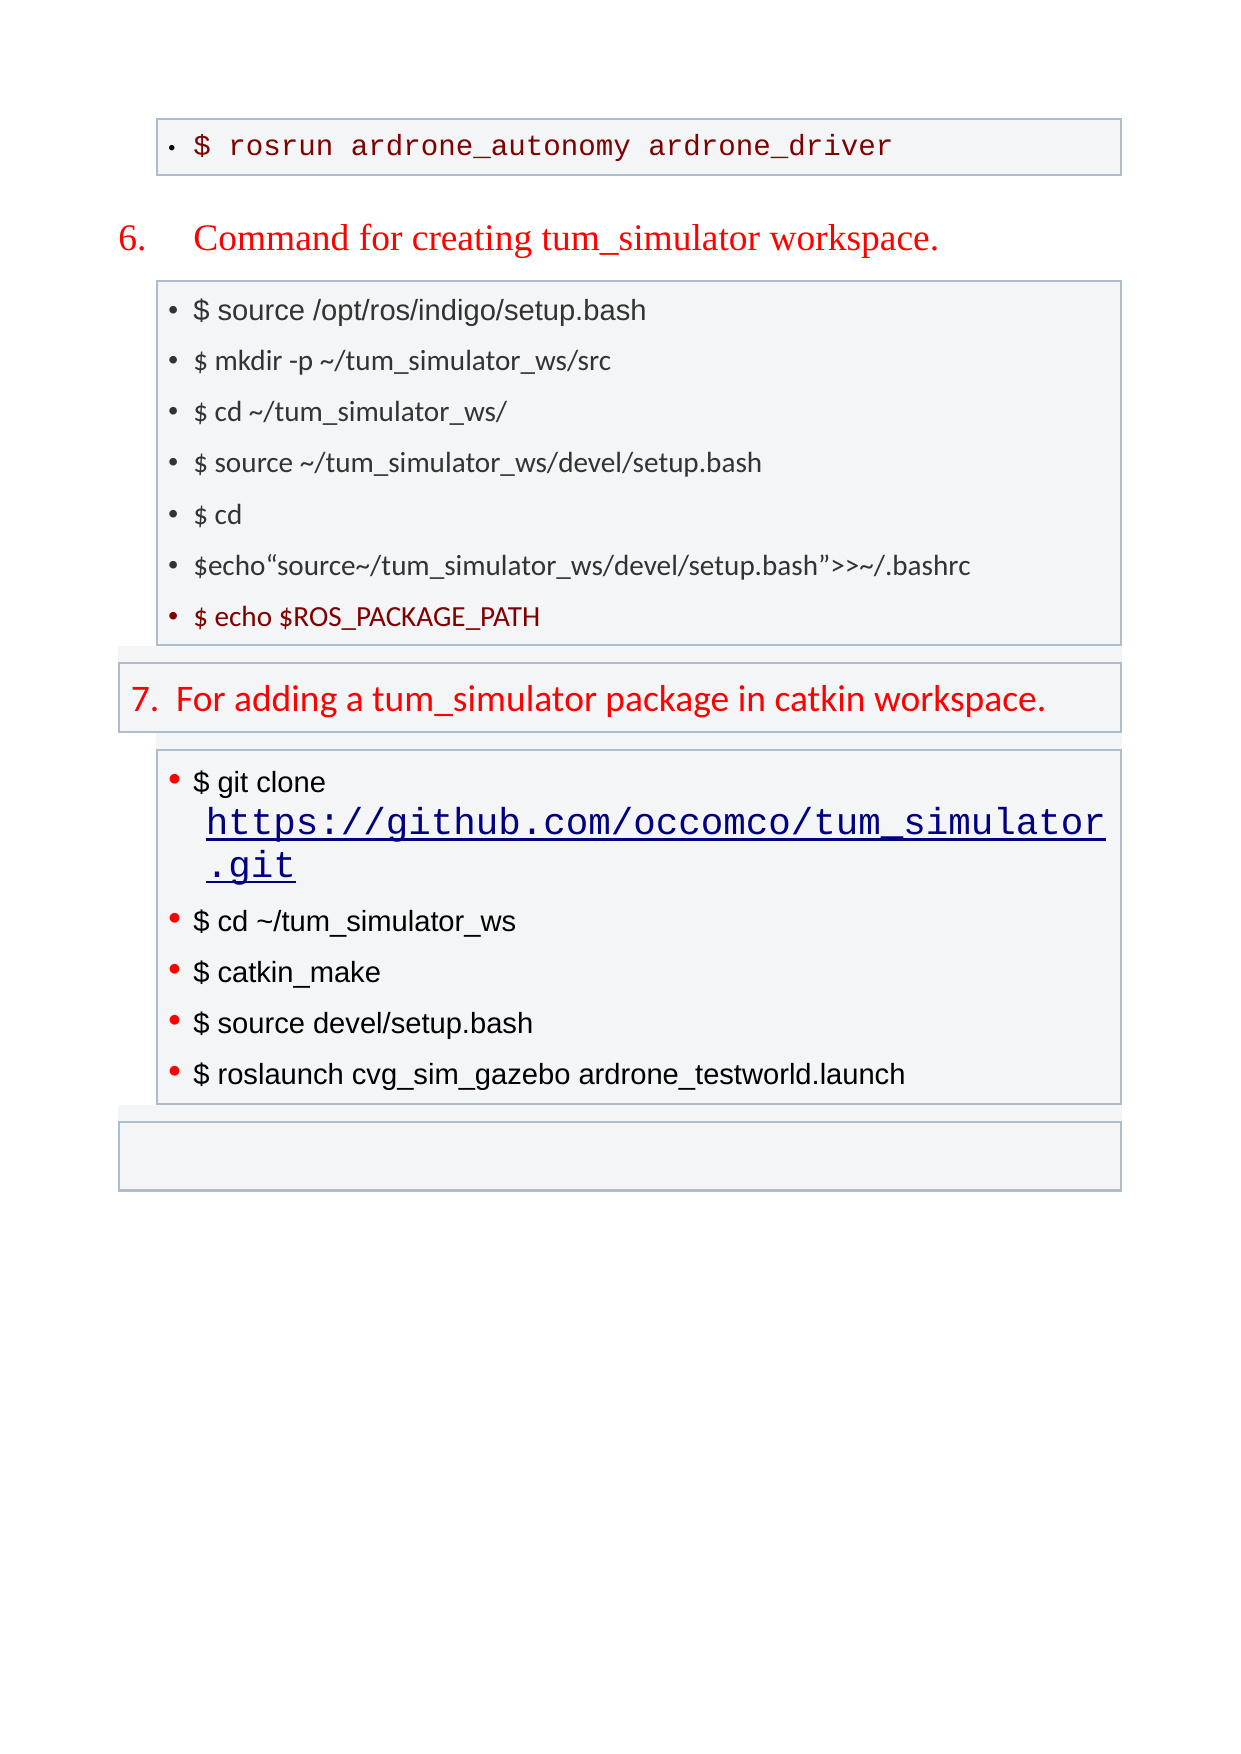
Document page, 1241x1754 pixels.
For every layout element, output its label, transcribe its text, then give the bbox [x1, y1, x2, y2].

list $ catkin_make [158, 943, 1120, 991]
list $ git clone https://github.com/occomco/tum_simulator.git [158, 751, 1120, 888]
list 6. Command for creating tum_simulator workspace. [118, 215, 1122, 258]
list $ source /opt/ros/indigo/setup.bash [158, 282, 1120, 326]
text 7. For adding a tum_simulator package in catkin workspace. [120, 664, 1120, 731]
list $ mkdir -p ~/tum_simulator_ws/src [158, 329, 1120, 378]
list $ source devel/setup.bash [158, 994, 1120, 1042]
list $ cd ~/tum_simulator_ws/ [158, 381, 1120, 429]
list $ source ~/tum_simulator_ws/devel/setup.bash [158, 432, 1120, 480]
list $ rosrun ardrone_autonomy ardrone_driver [158, 120, 1120, 174]
list $ cd [158, 483, 1120, 531]
list $ echo $ROS_PACKAGE_PATH [158, 586, 1120, 644]
list $ roslaunch cvg_sim_gazebo ardrone_testworld.launch [158, 1045, 1120, 1103]
list $echo“source~/tum_simulator_ws/devel/setup.bash”>>~/.bashrc [158, 534, 1120, 583]
list $ cd ~/tum_simulator_ws [158, 892, 1120, 939]
